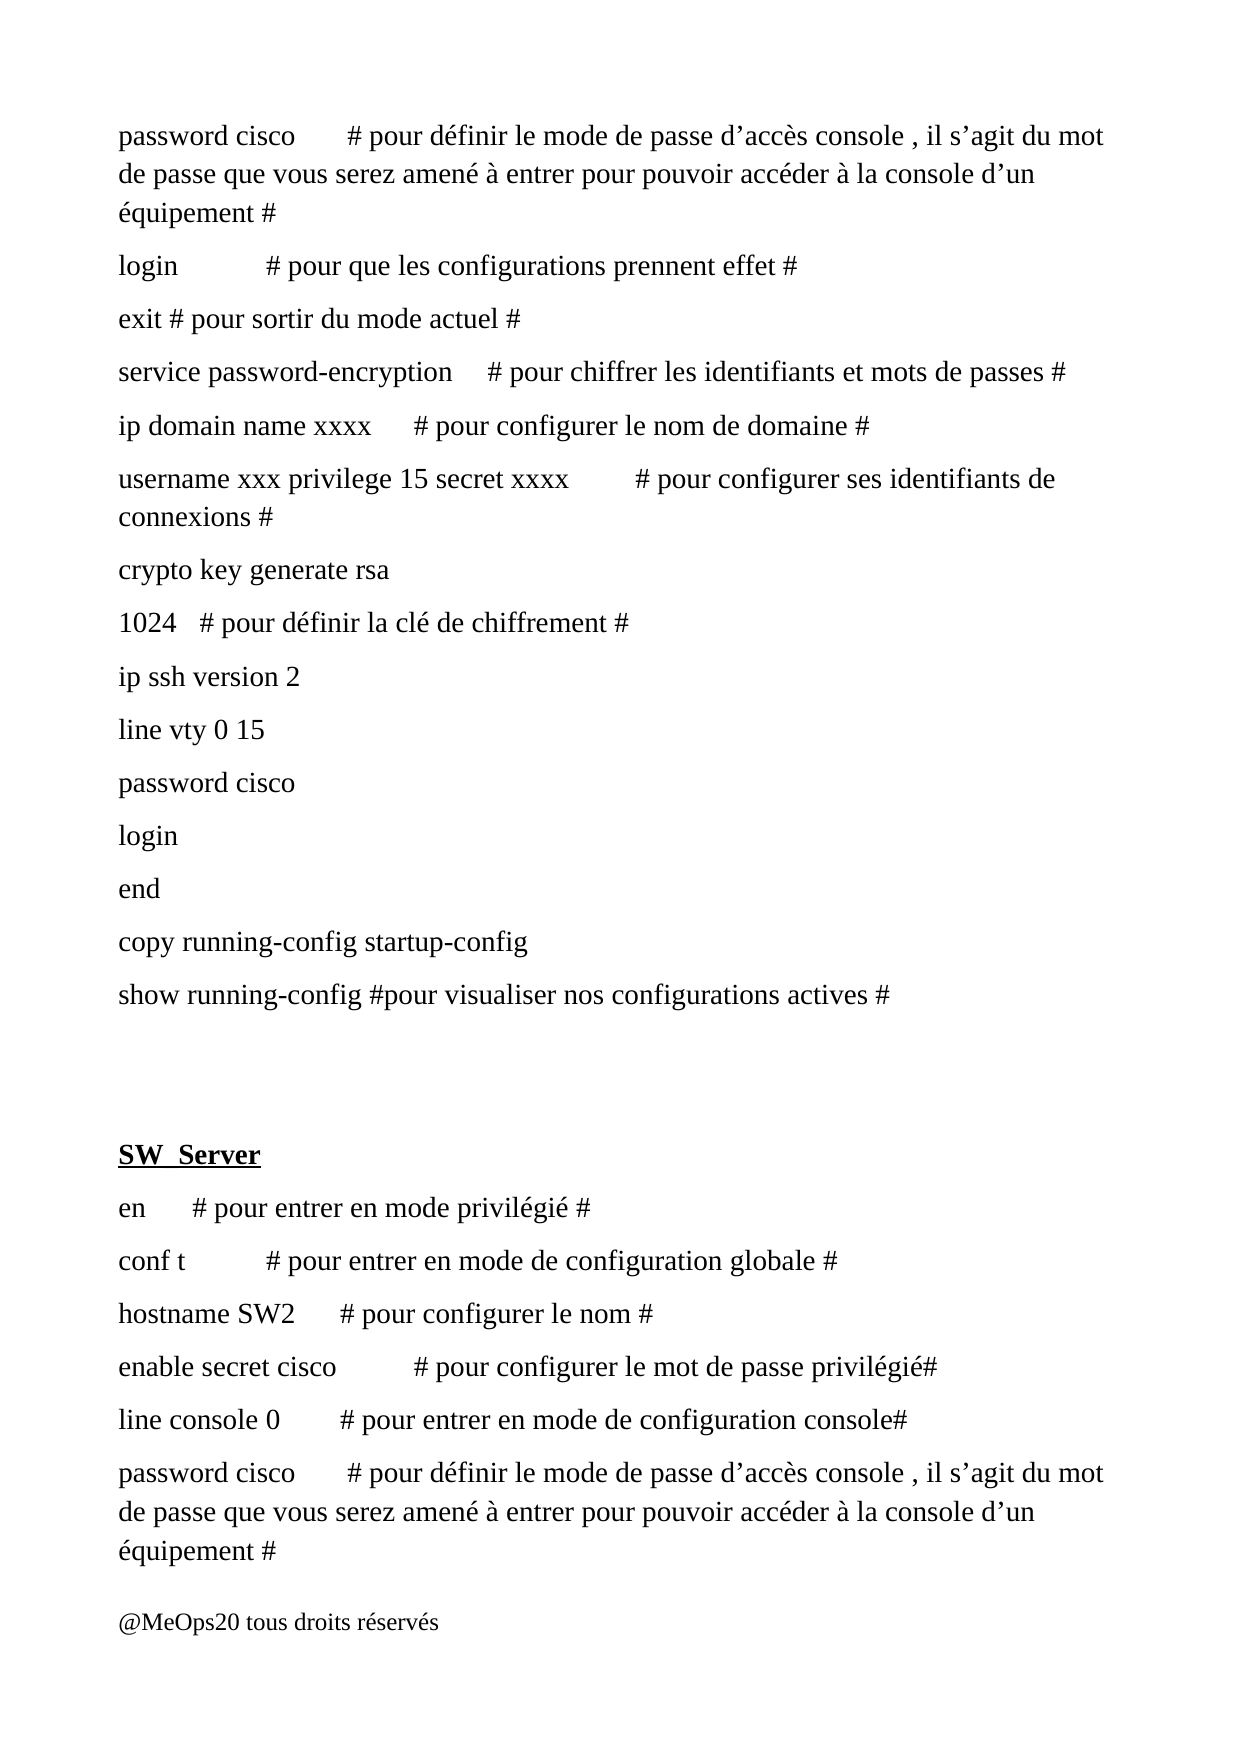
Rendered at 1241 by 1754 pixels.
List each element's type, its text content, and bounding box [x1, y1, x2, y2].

text line vty 0 15 [118, 712, 1122, 745]
text username xxx privilege 15 secret xxxx # pour configurer ses identifiants de connexions # [118, 461, 1122, 533]
text enable secret cisco # pour configurer le mot de passe privilégié# [118, 1349, 1122, 1383]
text show running-config #pour visualiser nos configurations actives # [118, 977, 1122, 1011]
text end [118, 871, 1122, 905]
text password cisco # pour définir le mode de passe d’accès console , il s’agit du mot de passe que vous serez amené à entrer pour pouvoir accéder à la console d’un équipement # [118, 118, 1122, 229]
text service password-encryption # pour chiffrer les identifiants et mots de passes # [118, 354, 1122, 388]
text conf t # pour entrer en mode de configuration globale # [118, 1243, 1122, 1277]
text login [118, 818, 1122, 852]
text ip ssh version 2 [118, 659, 1122, 692]
text hostname SW2 # pour configurer le nom # [118, 1296, 1122, 1330]
text 1024 # pour définir la clé de chiffrement # [118, 606, 1122, 639]
text exit # pour sortir du mode actuel # [118, 301, 1122, 335]
text line console 0 # pour entrer en mode de configuration console# [118, 1402, 1122, 1436]
text password cisco [118, 765, 1122, 798]
text password cisco # pour définir le mode de passe d’accès console , il s’agit du mot de passe que vous serez amené à entrer pour pouvoir accéder à la console d’un équipement # [118, 1456, 1122, 1566]
text ip domain name xxxx # pour configurer le nom de domaine # [118, 408, 1122, 441]
text en # pour entrer en mode privilégié # [118, 1190, 1122, 1223]
text crypto key generate rsa [118, 552, 1122, 586]
text copy running-config startup-config [118, 924, 1122, 958]
text SW_Server [118, 1137, 1122, 1170]
text login # pour que les configurations prennent effet # [118, 248, 1122, 282]
